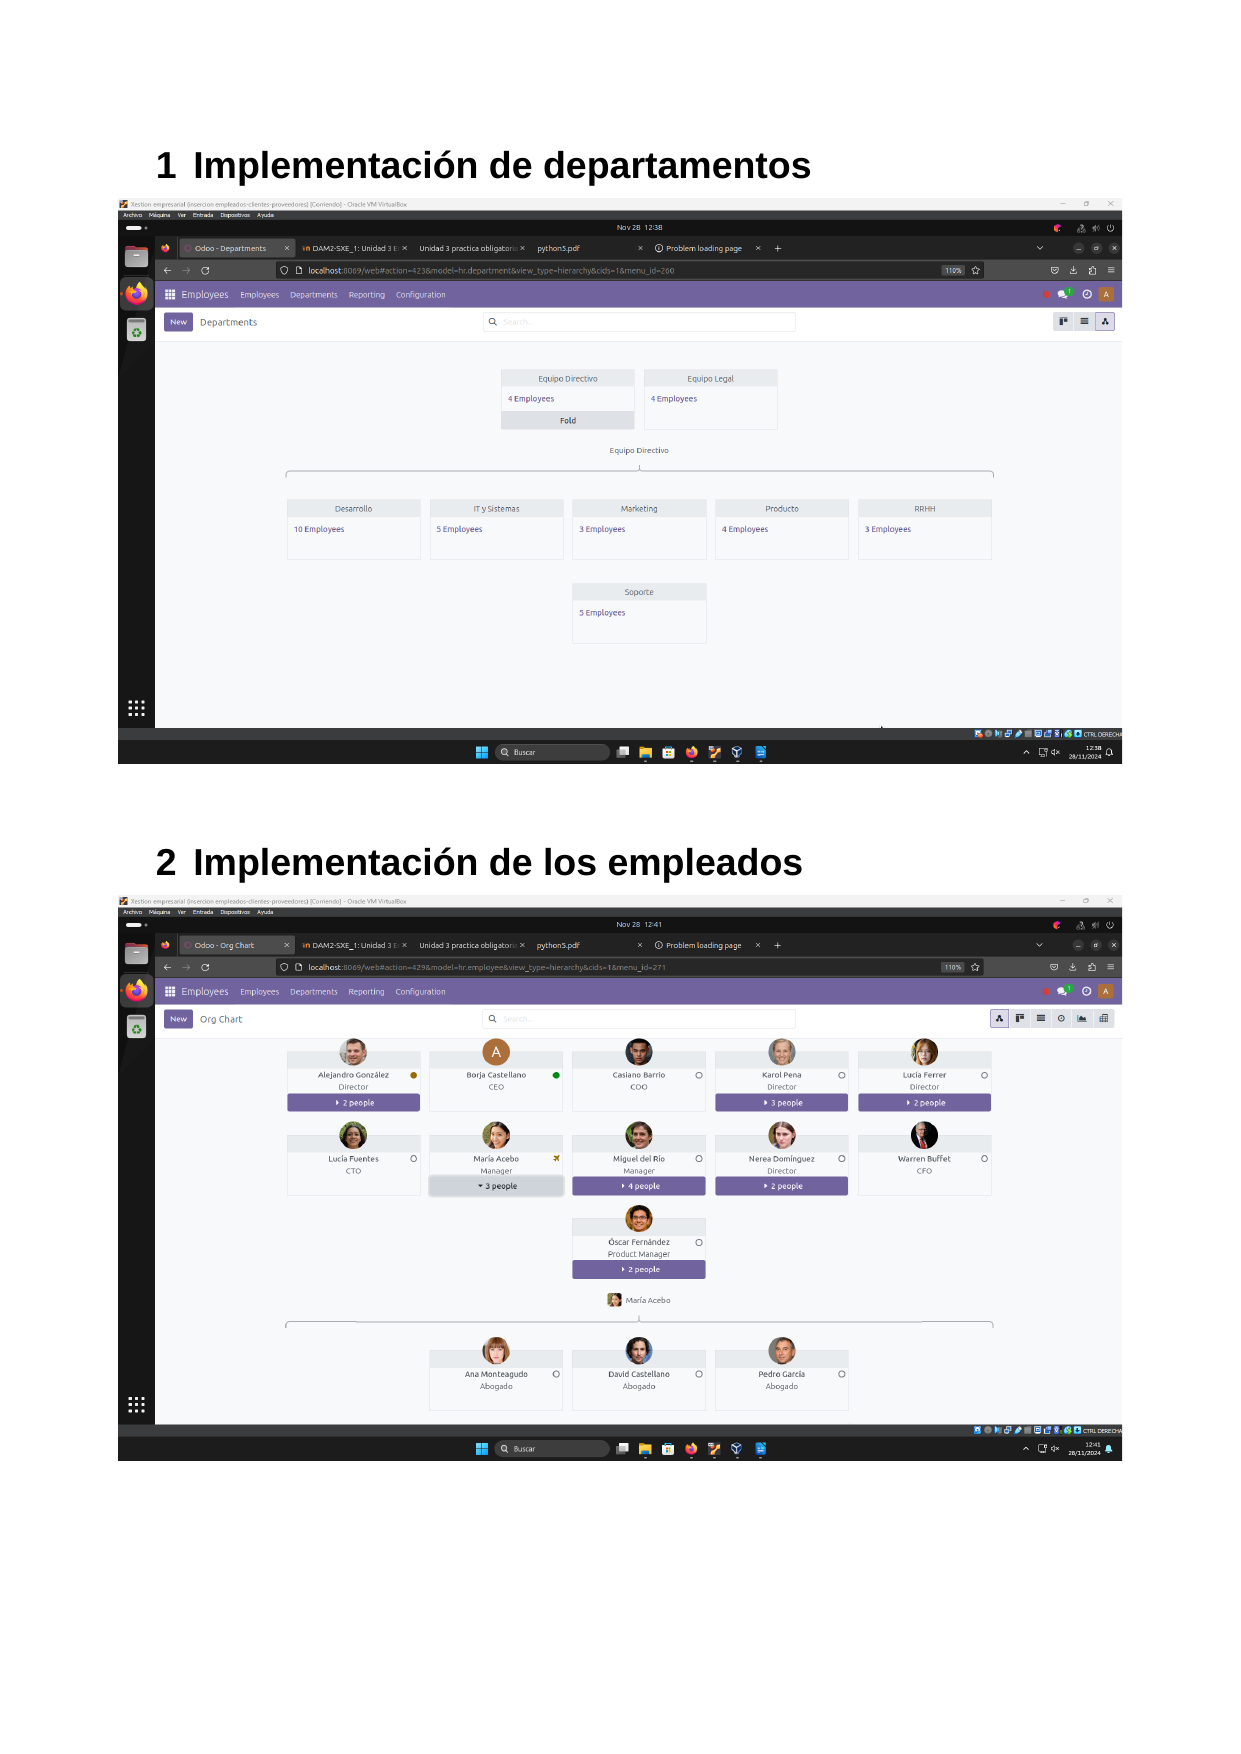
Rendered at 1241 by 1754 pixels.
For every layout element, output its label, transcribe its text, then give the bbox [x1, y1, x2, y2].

subtitle Implementación de los empleados [156, 840, 1122, 883]
picture [118, 895, 1123, 1461]
subtitle Implementación de departamentos [156, 143, 1122, 186]
picture [118, 198, 1123, 764]
